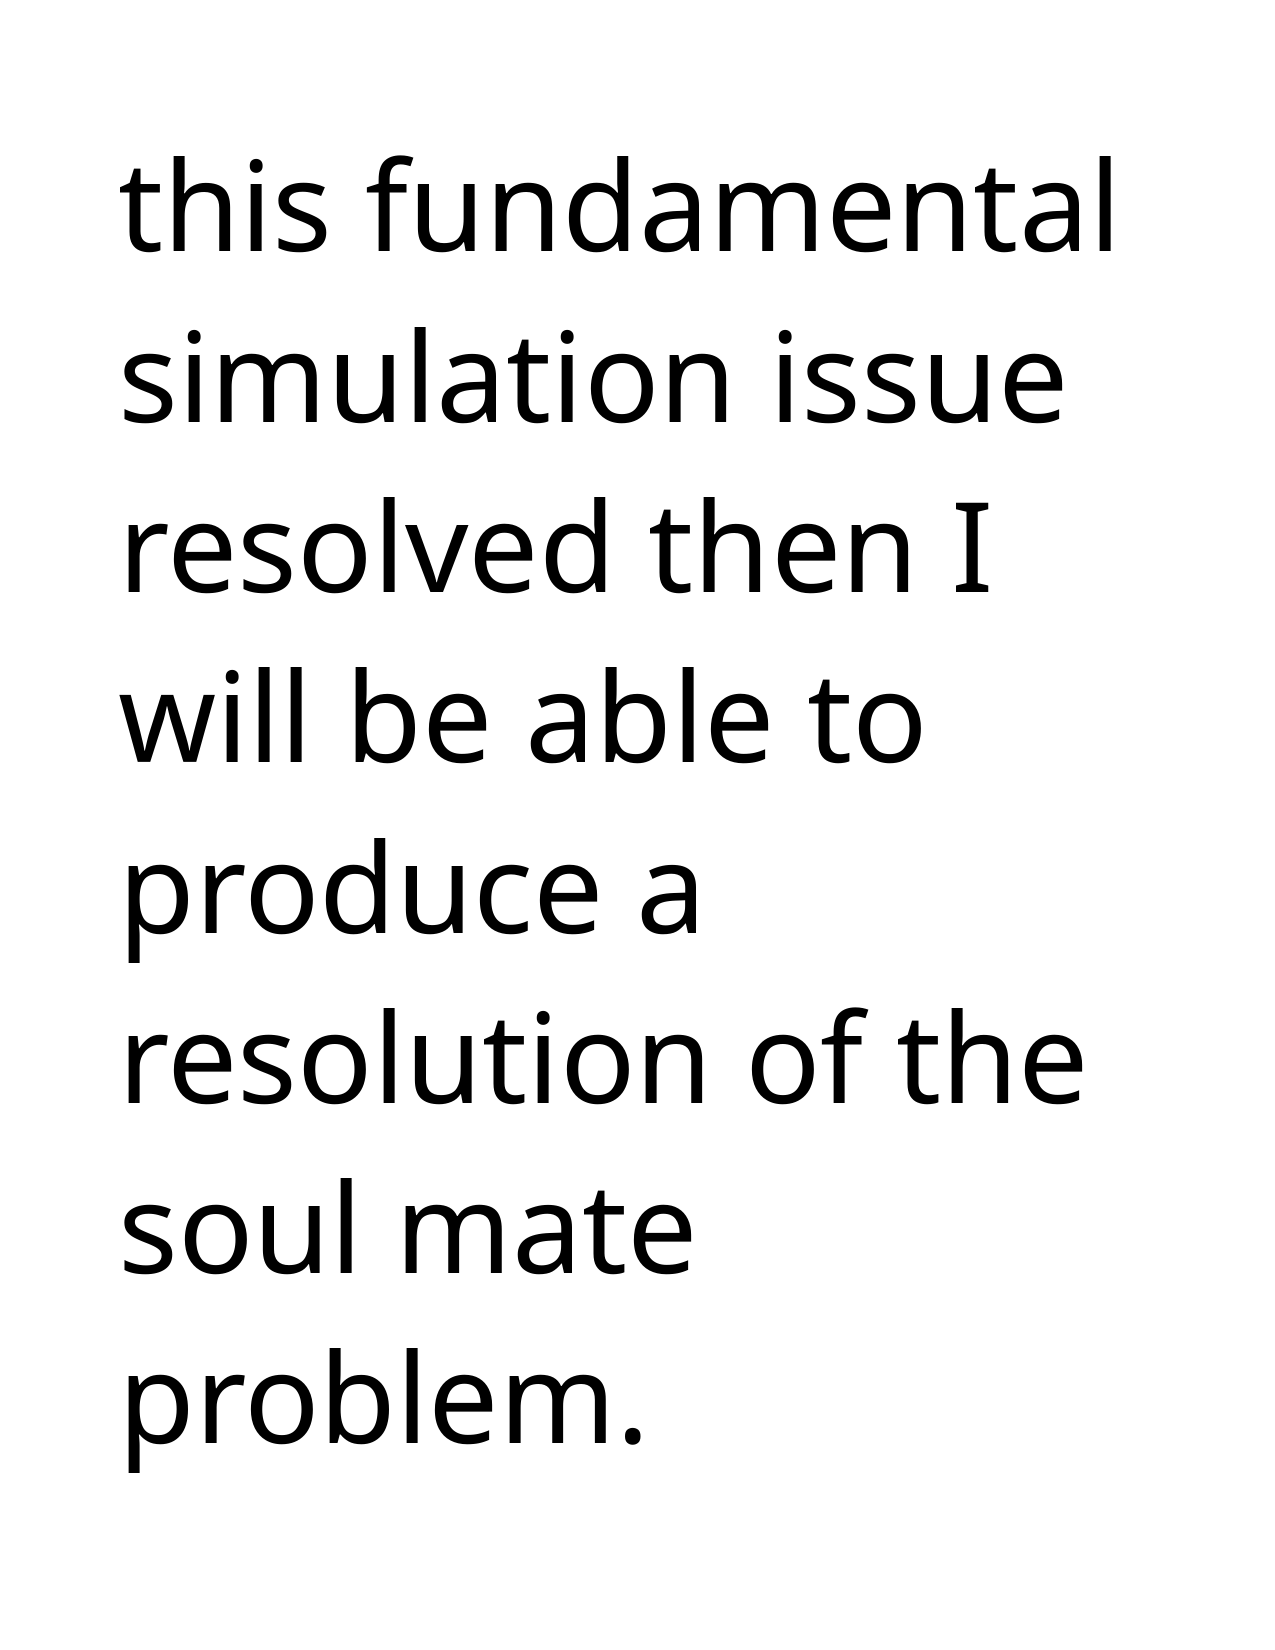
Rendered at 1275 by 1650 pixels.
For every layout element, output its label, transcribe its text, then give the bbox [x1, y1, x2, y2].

text this fundamental simulation issue resolved then I will be able to produce a resolution of the soul mate problem. [118, 118, 1157, 1481]
